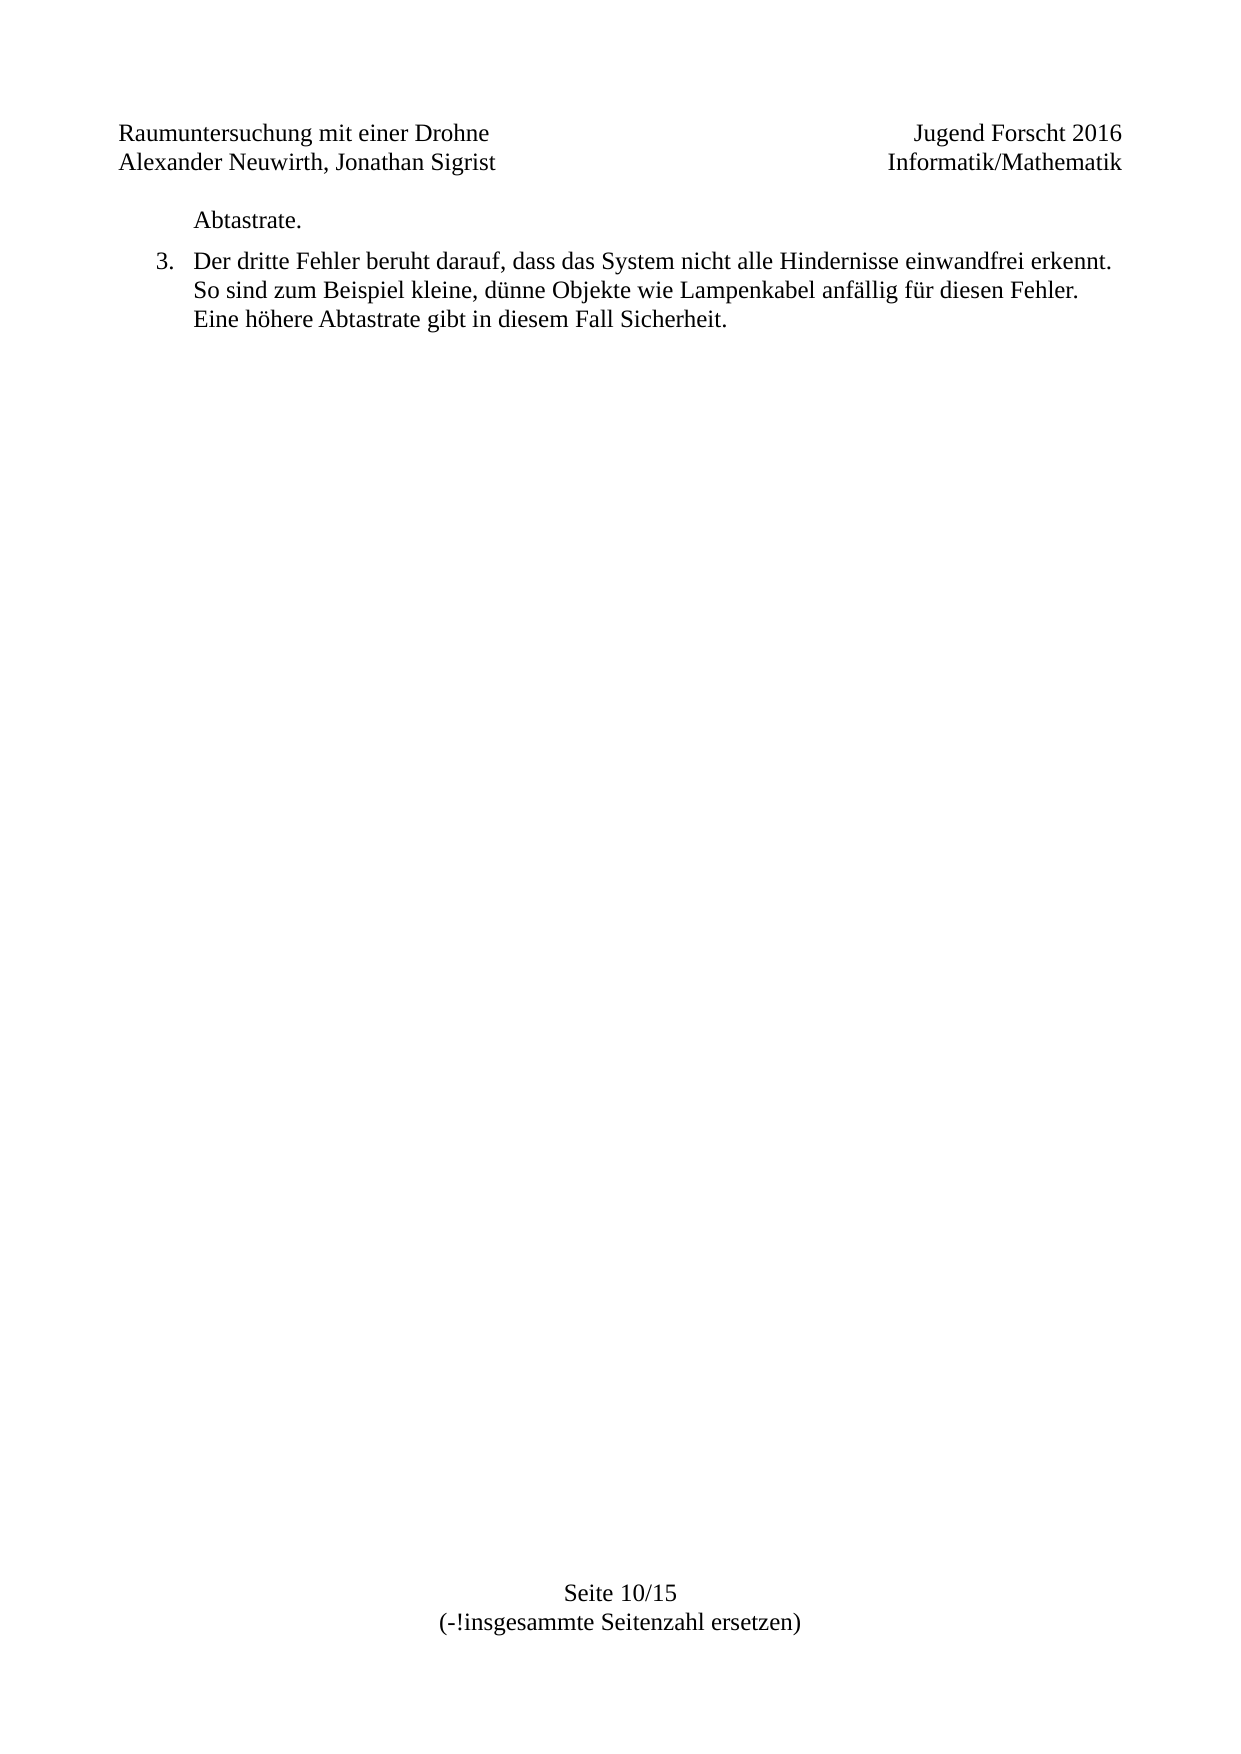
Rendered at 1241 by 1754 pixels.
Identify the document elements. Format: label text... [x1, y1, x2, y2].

list Abtastrate. [156, 205, 1122, 234]
list Der dritte Fehler beruht darauf, dass das System nicht alle Hindernisse einwandfrei erkennt. So sind zum Beispiel kleine, dünne Objekte wie Lampenkabel anfällig für diesen Fehler. Eine höhere Abtastrate gibt in diesem Fall Sicherheit. [156, 246, 1122, 333]
